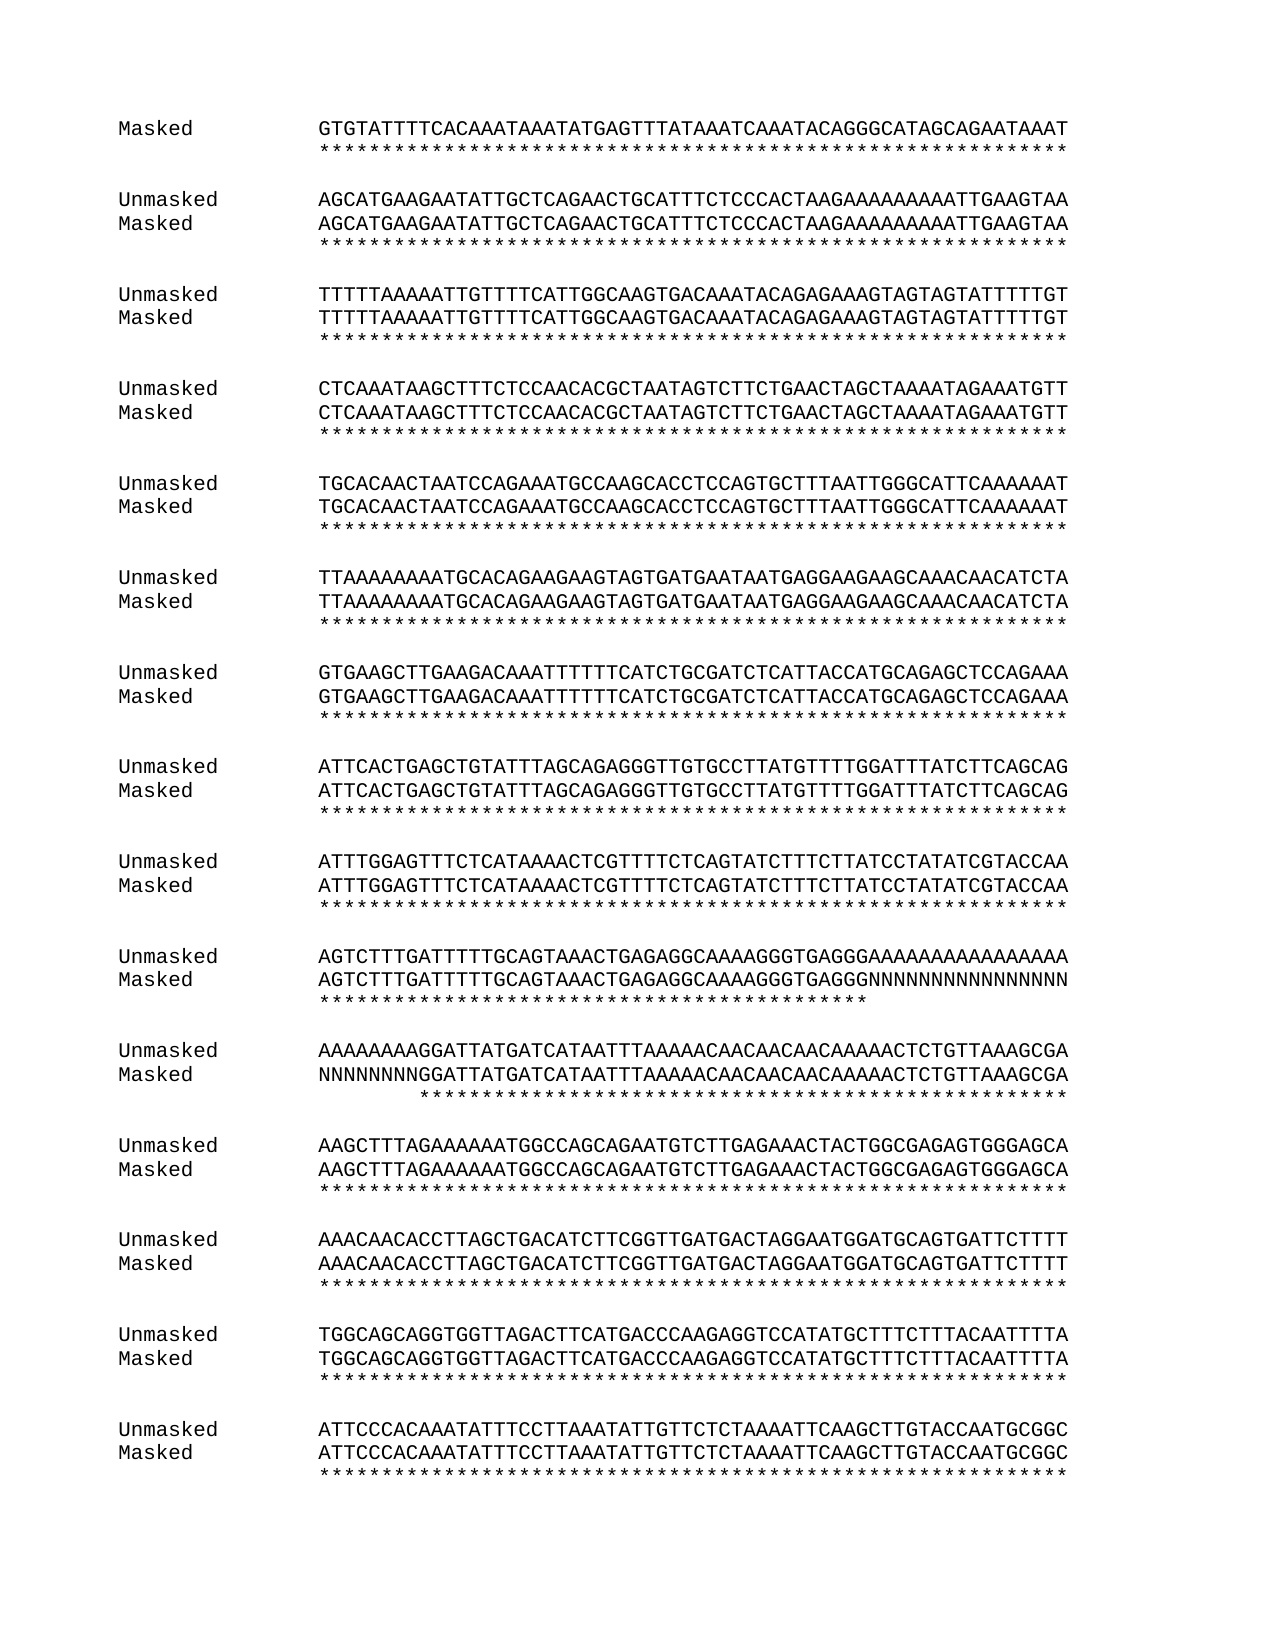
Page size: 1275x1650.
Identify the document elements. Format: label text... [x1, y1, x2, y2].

text Masked ATTCCCACAAATATTTCCTTAAATATTGTTCTCTAAAATTCAAGCTTGTACCAATGCGGC [118, 1442, 1157, 1466]
text ************************************************************ [118, 804, 1157, 827]
text Masked GTGTATTTTCACAAATAAATATGAGTTTATAAATCAAATACAGGGCATAGCAGAATAAAT [118, 118, 1157, 142]
text ************************************************************ [118, 236, 1157, 260]
text Unmasked ATTCCCACAAATATTTCCTTAAATATTGTTCTCTAAAATTCAAGCTTGTACCAATGCGGC [118, 1419, 1157, 1442]
text Unmasked CTCAAATAAGCTTTCTCCAACACGCTAATAGTCTTCTGAACTAGCTAAAATAGAAATGTT [118, 378, 1157, 402]
text Unmasked TGGCAGCAGGTGGTTAGACTTCATGACCCAAGAGGTCCATATGCTTTCTTTACAATTTTA [118, 1324, 1157, 1348]
text Masked TTAAAAAAAATGCACAGAAGAAGTAGTGATGAATAATGAGGAAGAAGCAAACAACATCTA [118, 591, 1157, 615]
text Masked TGCACAACTAATCCAGAAATGCCAAGCACCTCCAGTGCTTTAATTGGGCATTCAAAAAAT [118, 496, 1157, 520]
text ************************************************************ [118, 1466, 1157, 1489]
text Masked TTTTTAAAAATTGTTTTCATTGGCAAGTGACAAATACAGAGAAAGTAGTAGTATTTTTGT [118, 307, 1157, 331]
text ************************************************************ [118, 426, 1157, 449]
text Unmasked ATTCACTGAGCTGTATTTAGCAGAGGGTTGTGCCTTATGTTTTGGATTTATCTTCAGCAG [118, 757, 1157, 780]
text Unmasked TTAAAAAAAATGCACAGAAGAAGTAGTGATGAATAATGAGGAAGAAGCAAACAACATCTA [118, 567, 1157, 591]
text Unmasked TTTTTAAAAATTGTTTTCATTGGCAAGTGACAAATACAGAGAAAGTAGTAGTATTTTTGT [118, 284, 1157, 307]
text Unmasked AGTCTTTGATTTTTGCAGTAAACTGAGAGGCAAAAGGGTGAGGGAAAAAAAAAAAAAAAA [118, 946, 1157, 969]
text Masked CTCAAATAAGCTTTCTCCAACACGCTAATAGTCTTCTGAACTAGCTAAAATAGAAATGTT [118, 402, 1157, 426]
text Unmasked AAACAACACCTTAGCTGACATCTTCGGTTGATGACTAGGAATGGATGCAGTGATTCTTTT [118, 1229, 1157, 1253]
text Masked GTGAAGCTTGAAGACAAATTTTTTCATCTGCGATCTCATTACCATGCAGAGCTCCAGAAA [118, 686, 1157, 709]
text ************************************************************ [118, 898, 1157, 922]
text Masked ATTTGGAGTTTCTCATAAAACTCGTTTTCTCAGTATCTTTCTTATCCTATATCGTACCAA [118, 875, 1157, 898]
text Unmasked TGCACAACTAATCCAGAAATGCCAAGCACCTCCAGTGCTTTAATTGGGCATTCAAAAAAT [118, 473, 1157, 496]
text Unmasked AAGCTTTAGAAAAAATGGCCAGCAGAATGTCTTGAGAAACTACTGGCGAGAGTGGGAGCA [118, 1135, 1157, 1158]
text ************************************************************ [118, 520, 1157, 544]
text Masked AGTCTTTGATTTTTGCAGTAAACTGAGAGGCAAAAGGGTGAGGGNNNNNNNNNNNNNNNN [118, 969, 1157, 993]
text ************************************************************ [118, 1277, 1157, 1300]
text ************************************************************ [118, 1182, 1157, 1206]
text Unmasked GTGAAGCTTGAAGACAAATTTTTTCATCTGCGATCTCATTACCATGCAGAGCTCCAGAAA [118, 662, 1157, 686]
text Unmasked ATTTGGAGTTTCTCATAAAACTCGTTTTCTCAGTATCTTTCTTATCCTATATCGTACCAA [118, 851, 1157, 875]
text Masked AAGCTTTAGAAAAAATGGCCAGCAGAATGTCTTGAGAAACTACTGGCGAGAGTGGGAGCA [118, 1158, 1157, 1182]
text ************************************************************ [118, 1371, 1157, 1395]
text Masked NNNNNNNNGGATTATGATCATAATTTAAAAACAACAACAACAAAAACTCTGTTAAAGCGA [118, 1064, 1157, 1088]
text Masked AAACAACACCTTAGCTGACATCTTCGGTTGATGACTAGGAATGGATGCAGTGATTCTTTT [118, 1253, 1157, 1277]
text Unmasked AAAAAAAAGGATTATGATCATAATTTAAAAACAACAACAACAAAAACTCTGTTAAAGCGA [118, 1040, 1157, 1064]
text ************************************************************ [118, 615, 1157, 638]
text Masked ATTCACTGAGCTGTATTTAGCAGAGGGTTGTGCCTTATGTTTTGGATTTATCTTCAGCAG [118, 780, 1157, 804]
text Masked AGCATGAAGAATATTGCTCAGAACTGCATTTCTCCCACTAAGAAAAAAAAATTGAAGTAA [118, 213, 1157, 236]
text **************************************************** [118, 1088, 1157, 1111]
text ************************************************************ [118, 331, 1157, 354]
text Masked TGGCAGCAGGTGGTTAGACTTCATGACCCAAGAGGTCCATATGCTTTCTTTACAATTTTA [118, 1348, 1157, 1371]
text ******************************************** [118, 993, 1157, 1017]
text ************************************************************ [118, 142, 1157, 165]
text Unmasked AGCATGAAGAATATTGCTCAGAACTGCATTTCTCCCACTAAGAAAAAAAAATTGAAGTAA [118, 189, 1157, 213]
text ************************************************************ [118, 709, 1157, 733]
